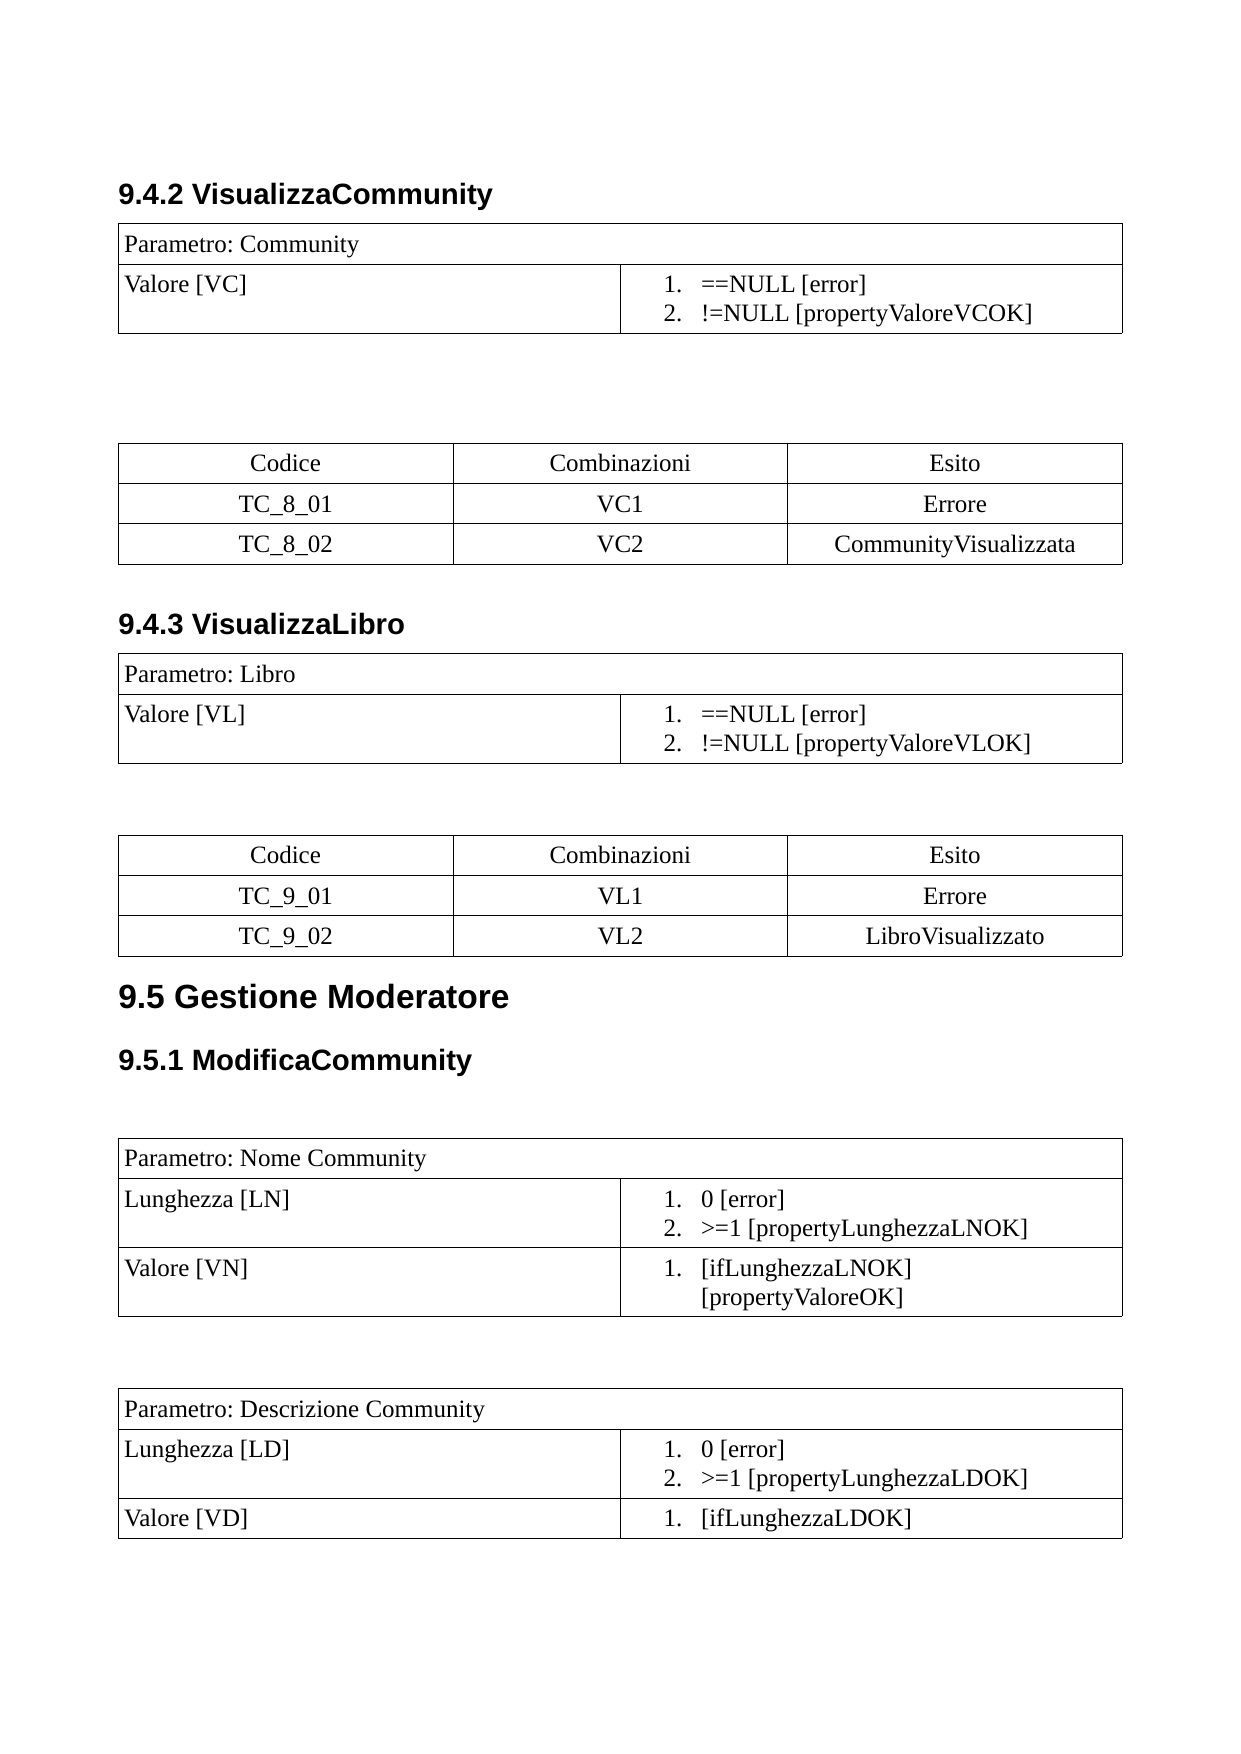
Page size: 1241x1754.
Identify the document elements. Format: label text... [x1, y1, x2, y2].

table_cell Valore [VD] [119, 1499, 620, 1538]
table_cell ==NULL [error] !=NULL [propertyValoreVLOK] [621, 695, 1122, 763]
table_cell 0 [error] >=1 [propertyLunghezzaLNOK] [621, 1179, 1122, 1247]
table_cell TC_9_01 [119, 876, 453, 915]
table_cell TC_9_02 [119, 916, 453, 956]
subtitle 9.4.3 VisualizzaLibro [118, 607, 1122, 641]
table_header Codice [119, 444, 453, 483]
table_cell LibroVisualizzato [788, 916, 1122, 956]
table_cell VC1 [454, 484, 787, 523]
table_cell TC_8_01 [119, 484, 453, 523]
table_cell [ifLunghezzaLNOK] [propertyValoreOK] [621, 1248, 1122, 1316]
table_cell Errore [788, 484, 1122, 523]
table_header Parametro: Libro [119, 654, 1122, 694]
table_cell VL1 [454, 876, 787, 915]
table_cell VL2 [454, 916, 787, 956]
table_cell VC2 [454, 524, 787, 564]
table_header Esito [788, 444, 1122, 483]
table_header Codice [119, 836, 453, 875]
table_cell Lunghezza [LN] [119, 1179, 620, 1247]
table_cell ==NULL [error] !=NULL [propertyValoreVCOK] [621, 265, 1122, 333]
table_header Parametro: Descrizione Community [119, 1389, 1122, 1428]
table_cell Valore [VC] [119, 265, 620, 333]
table_cell [ifLunghezzaLDOK] [621, 1499, 1122, 1538]
table_header Esito [788, 836, 1122, 875]
table_cell Errore [788, 876, 1122, 915]
table_cell TC_8_02 [119, 524, 453, 564]
subtitle 9.5 Gestione Moderatore [118, 977, 1122, 1015]
table_header Parametro: Nome Community [119, 1139, 1122, 1178]
subtitle 9.4.2 VisualizzaCommunity [118, 177, 1122, 211]
subtitle 9.5.1 ModificaCommunity [118, 1042, 1122, 1076]
table_cell Valore [VL] [119, 695, 620, 763]
table_header Parametro: Community [119, 224, 1122, 264]
table_header Combinazioni [454, 444, 787, 483]
table_cell Valore [VN] [119, 1248, 620, 1316]
table_cell CommunityVisualizzata [788, 524, 1122, 564]
table_header Combinazioni [454, 836, 787, 875]
table_cell 0 [error] >=1 [propertyLunghezzaLDOK] [621, 1430, 1122, 1498]
table_cell Lunghezza [LD] [119, 1430, 620, 1498]
